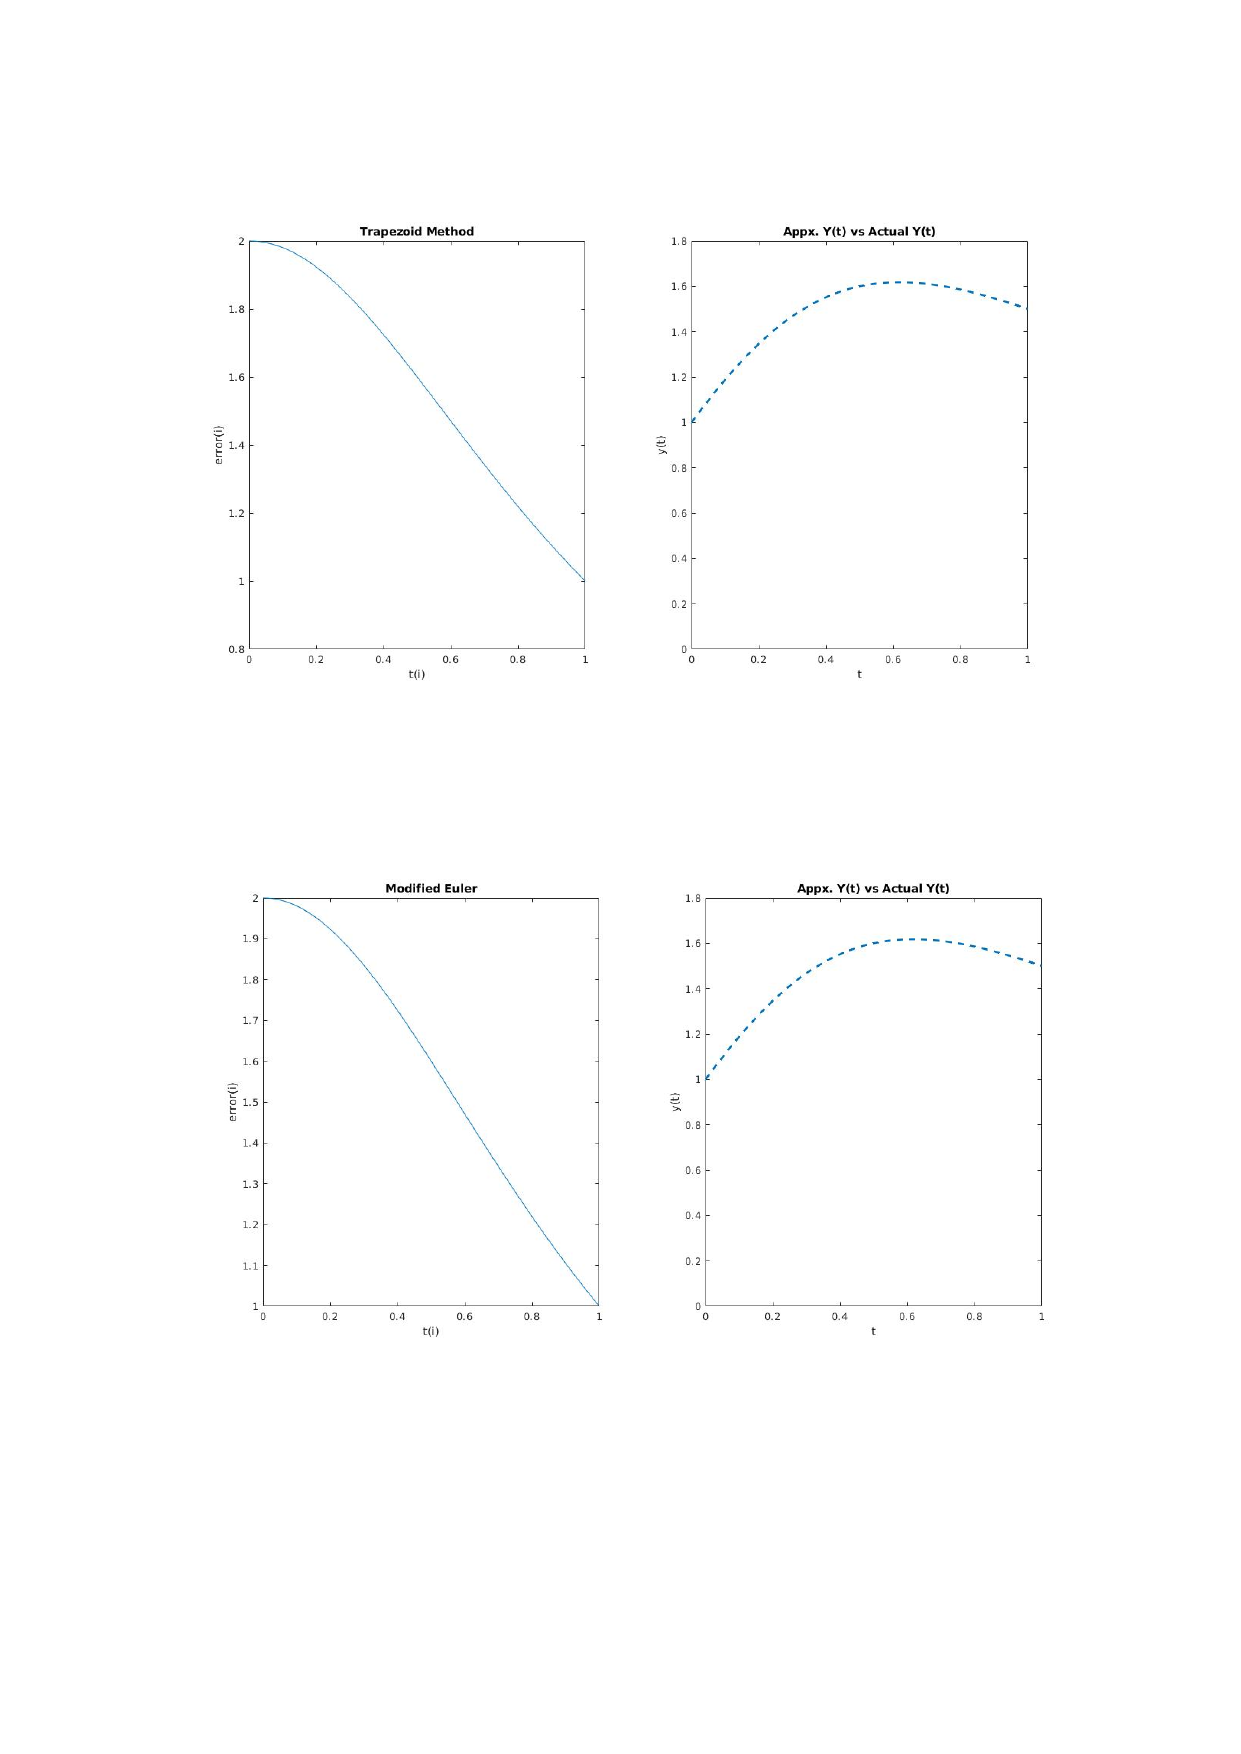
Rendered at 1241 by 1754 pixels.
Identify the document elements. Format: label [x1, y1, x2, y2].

picture [118, 204, 1123, 704]
picture [132, 861, 1137, 1361]
